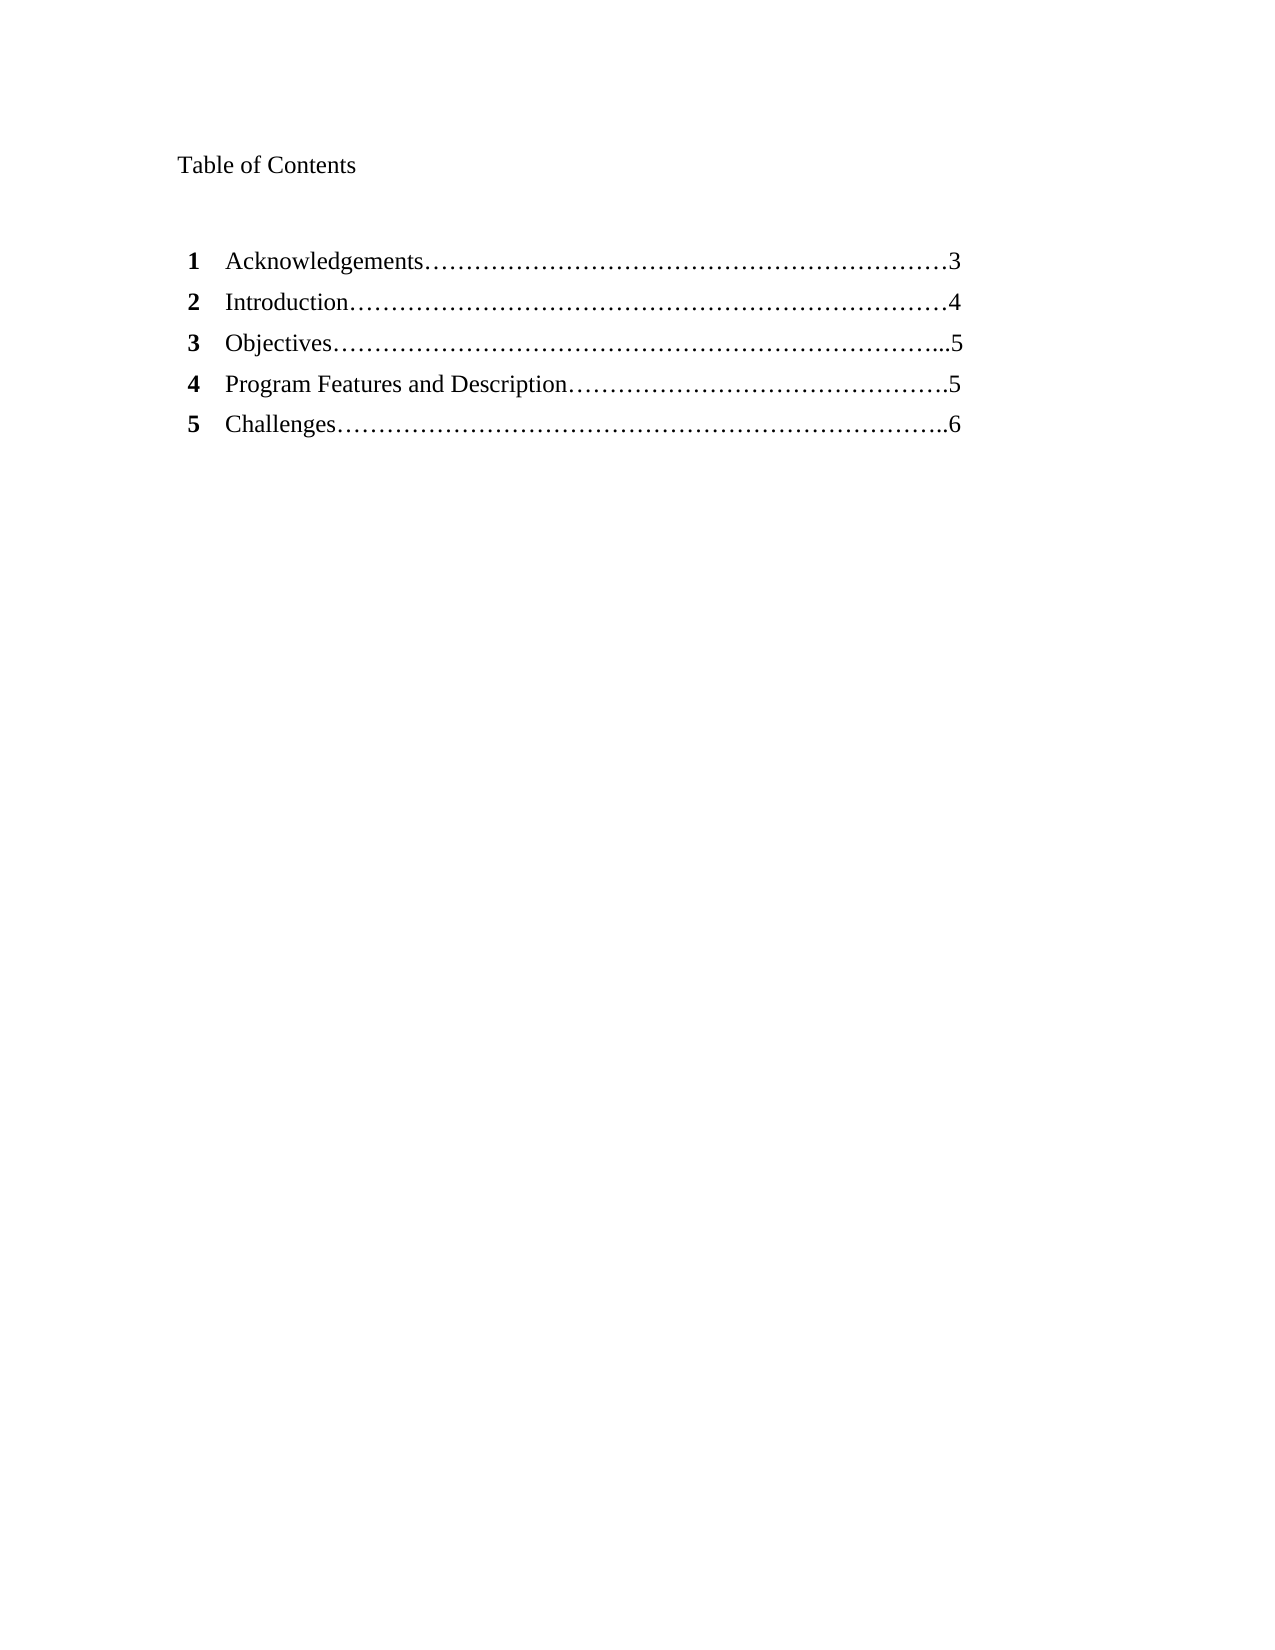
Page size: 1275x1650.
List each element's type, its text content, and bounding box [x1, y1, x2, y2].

list Acknowledgements………………………………………………………3 [187, 246, 1125, 275]
list Objectives………………………………………………………………...5 [187, 328, 1125, 357]
list Program Features and Description……………………………………….5 [187, 369, 1125, 397]
list Challenges………………………………………………………………..6 [187, 409, 1125, 438]
list Introduction………………………………………………………………4 [187, 287, 1125, 316]
text Table of Contents [177, 150, 1125, 179]
